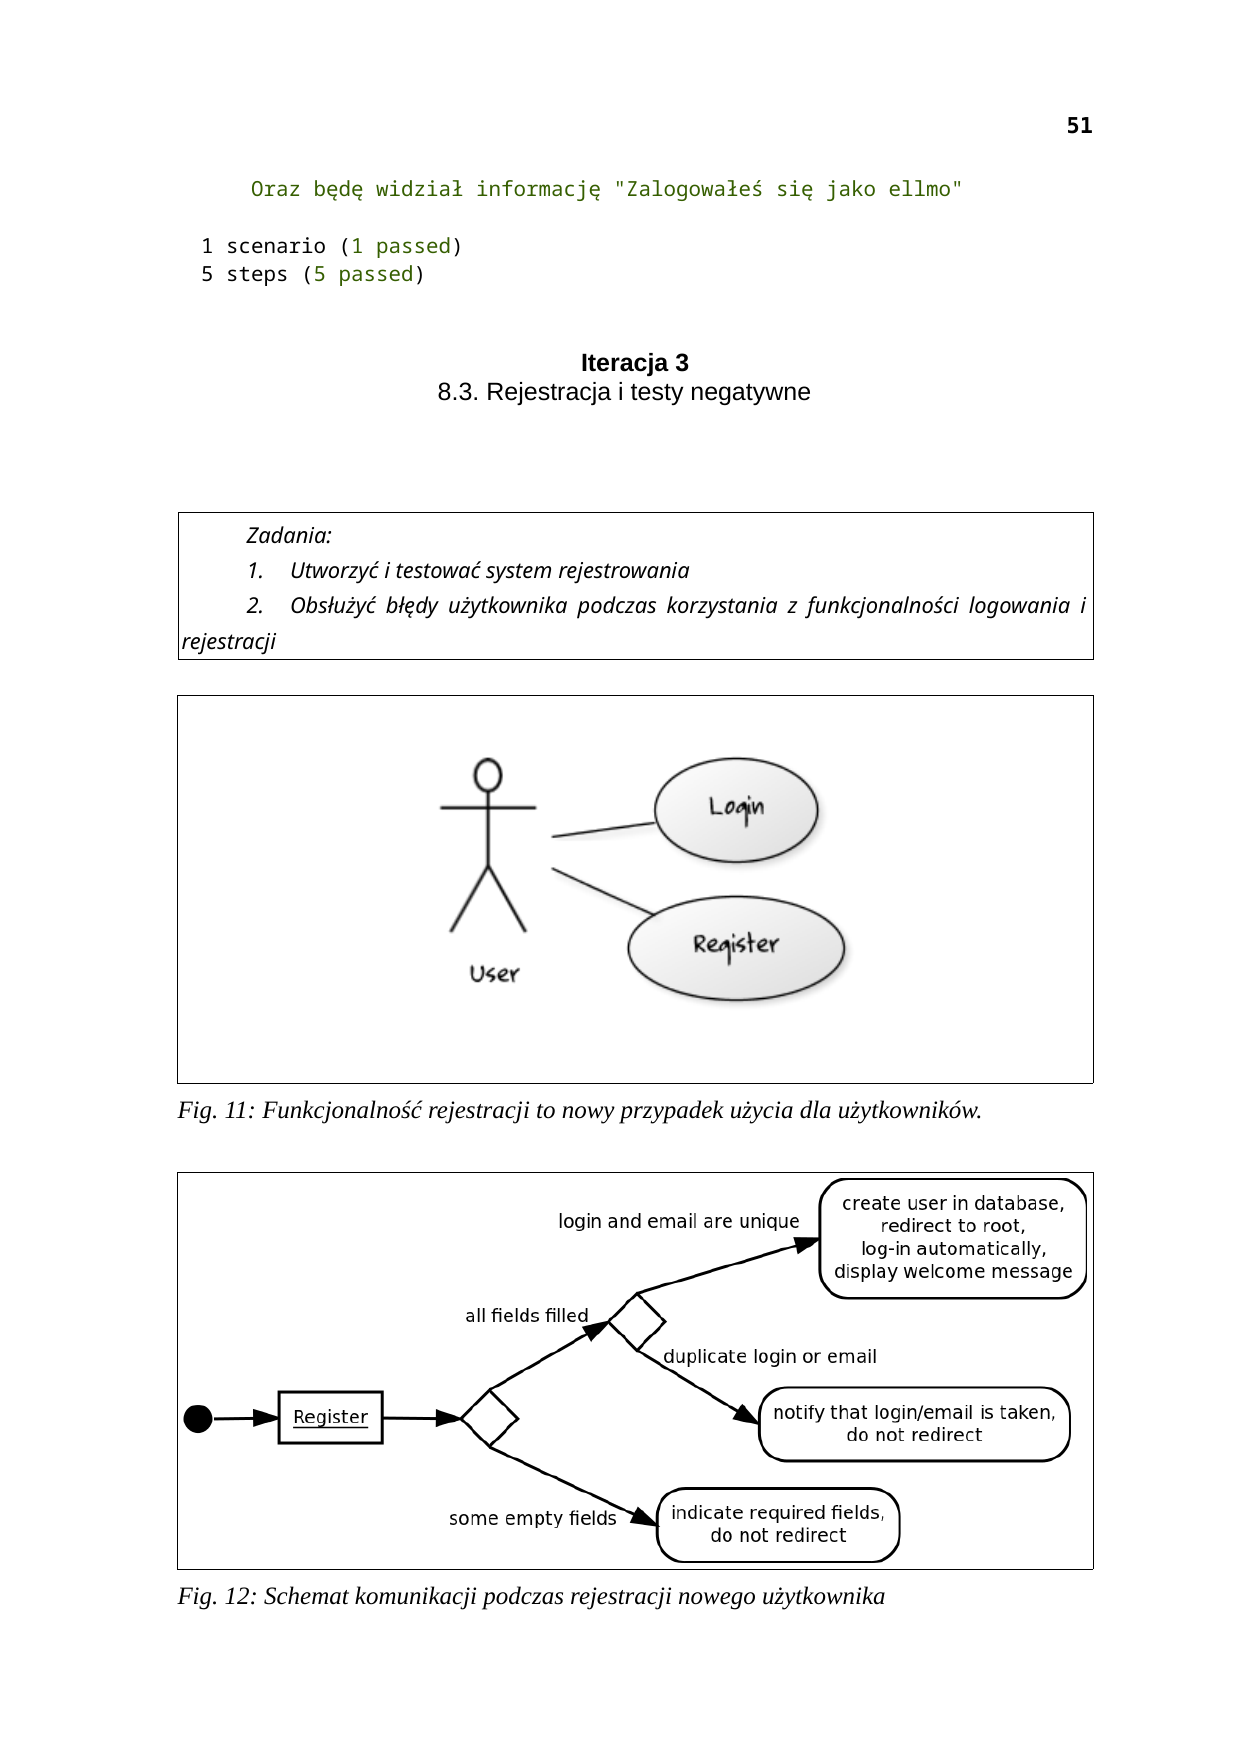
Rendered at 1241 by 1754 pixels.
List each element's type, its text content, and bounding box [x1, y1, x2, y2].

text Fig. 12: Schemat komunikacji podczas rejestracji nowego użytkownika [177, 1581, 1093, 1610]
picture [182, 1178, 1087, 1563]
list Obsłużyć błędy użytkownika podczas korzystania z funkcjonalności logowania i rejestracji [179, 583, 1093, 659]
text Fig. 11: Funkcjonalność rejestracji to nowy przypadek użycia dla użytkowników. [177, 1096, 1093, 1124]
picture [381, 700, 889, 1078]
list Rejestracja i testy negatywne [177, 377, 1093, 406]
table_header Oraz będę widział informację "Zalogowałeś się jako ellmo" 1 scenario (1 passed) 5 steps (5 passed) [177, 174, 1093, 288]
table_header [178, 696, 1093, 1083]
text Iteracja 3 [177, 348, 1093, 377]
table_header [178, 1173, 1093, 1569]
list Utworzyć i testować system rejestrowania [179, 547, 1093, 583]
text Zadania: [179, 513, 1093, 547]
